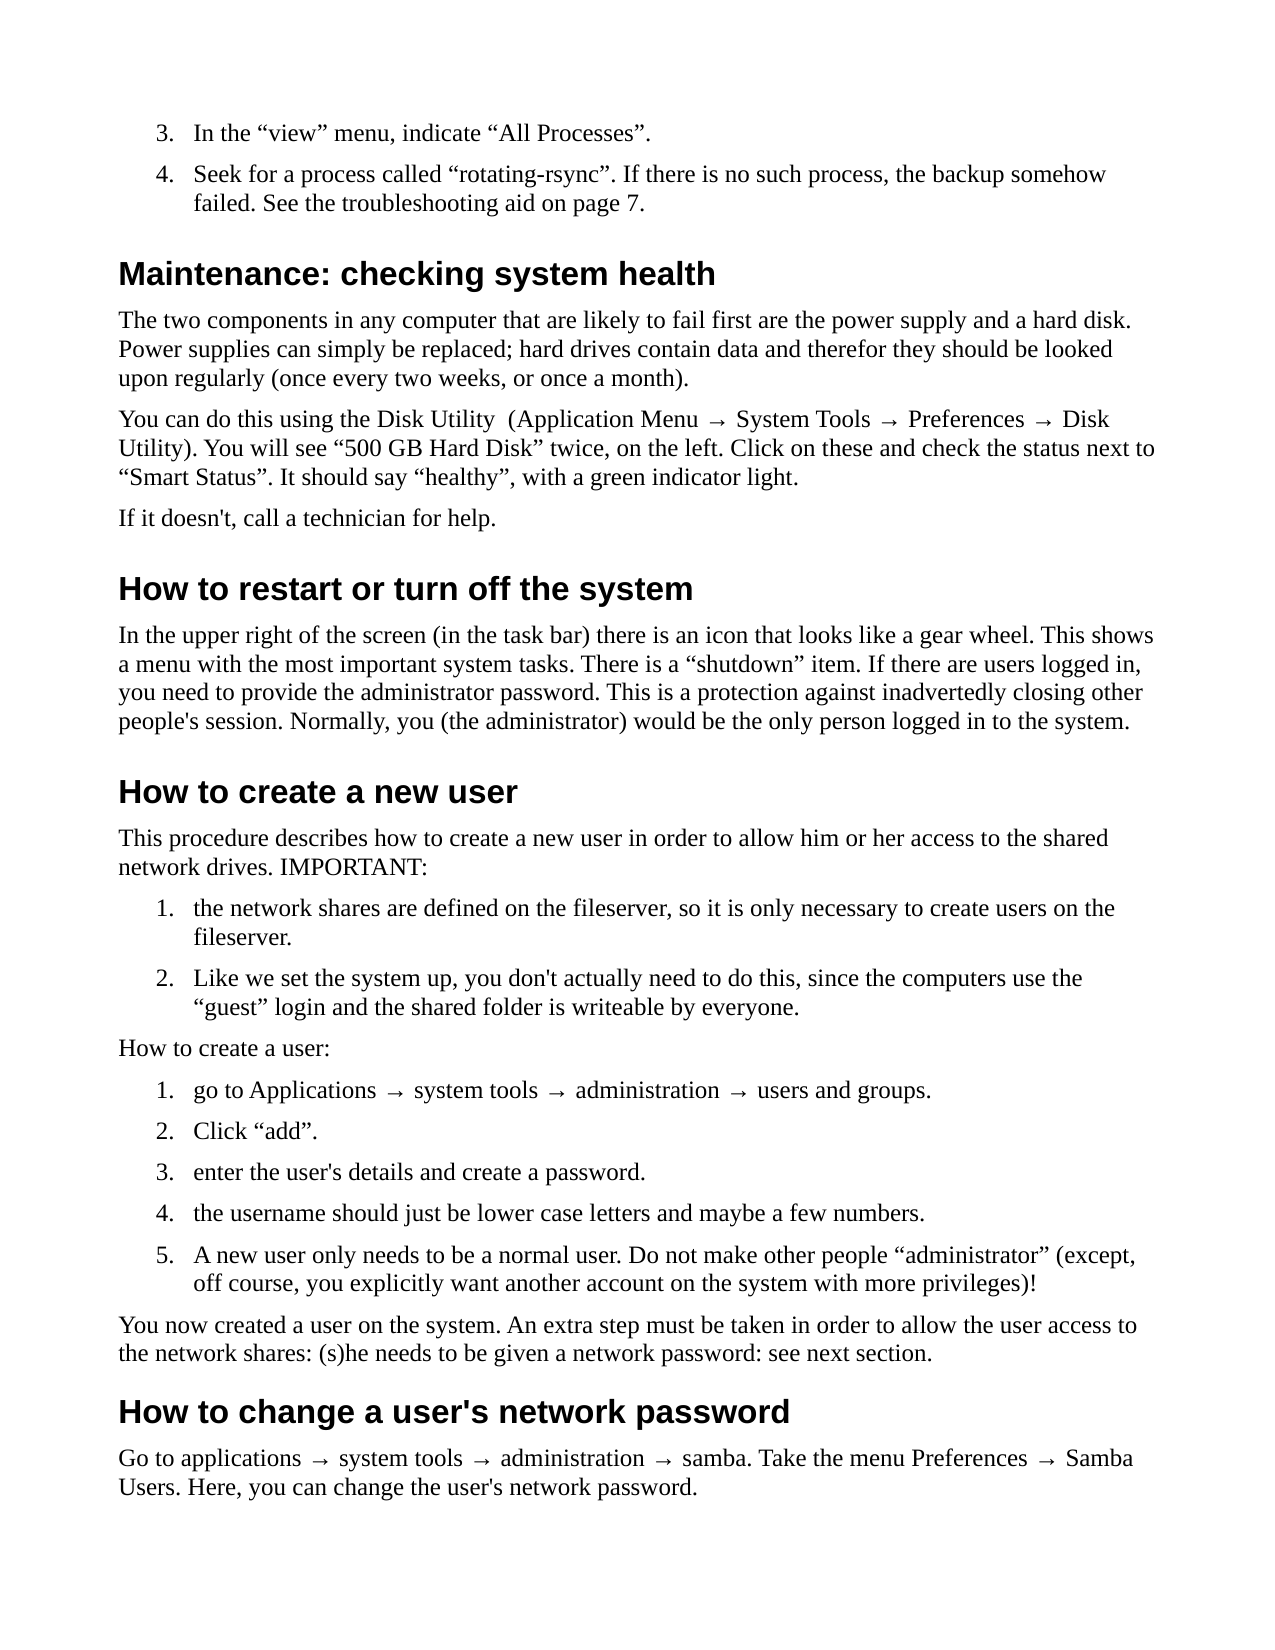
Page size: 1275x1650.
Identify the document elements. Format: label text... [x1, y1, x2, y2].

list enter the user's details and create a password. [156, 1157, 1157, 1186]
list A new user only needs to be a normal user. Do not make other people “administrator” (except, off course, you explicitly want another account on the system with more privileges)! [156, 1240, 1157, 1297]
text You now created a user on the system. An extra step must be taken in order to allow the user access to the network shares: (s)he needs to be given a network password: see next section. [118, 1310, 1157, 1367]
text Go to applications → system tools → administration → samba. Take the menu Preferences → Samba Users. Here, you can change the user's network password. [118, 1443, 1157, 1501]
list the username should just be lower case letters and maybe a few numbers. [156, 1198, 1157, 1227]
subtitle Maintenance: checking system health [118, 254, 1157, 293]
text In the upper right of the screen (in the task bar) there is an icon that looks like a gear wheel. This shows a menu with the most important system tasks. There is a “shutdown” item. If there are users logged in, you need to provide the administrator password. This is a protection against inadvertedly closing other people's session. Normally, you (the administrator) would be the only person logged in to the system. [118, 620, 1157, 735]
text The two components in any computer that are likely to fail first are the power supply and a hard disk. Power supplies can simply be replaced; hard drives contain data and therefor they should be looked upon regularly (once every two weeks, or once a month). [118, 305, 1157, 392]
subtitle How to restart or turn off the system [118, 569, 1157, 607]
list In the “view” menu, indicate “All Processes”. [156, 118, 1157, 147]
text You can do this using the Disk Utility (Application Menu → System Tools → Preferences → Disk Utility). You will see “500 GB Hard Disk” twice, on the left. Click on these and check the status next to “Smart Status”. It should say “healthy”, with a green indicator light. [118, 404, 1157, 490]
list go to Applications → system tools → administration → users and groups. [156, 1075, 1157, 1103]
subtitle How to create a new user [118, 772, 1157, 811]
text How to create a user: [118, 1033, 1157, 1062]
list Click “add”. [156, 1116, 1157, 1145]
list Seek for a process called “rotating-rsync”. If there is no such process, the backup somehow failed. See the troubleshooting aid on page 7. [156, 159, 1157, 217]
list Like we set the system up, you don't actually need to do this, since the computers use the “guest” login and the shared folder is writeable by everyone. [156, 963, 1157, 1021]
text If it doesn't, call a technician for help. [118, 503, 1157, 532]
text This procedure describes how to create a new user in order to allow him or her access to the shared network drives. IMPORTANT: [118, 823, 1157, 881]
subtitle How to change a user's network password [118, 1392, 1157, 1431]
list the network shares are defined on the fileserver, so it is only necessary to create users on the fileserver. [156, 893, 1157, 951]
